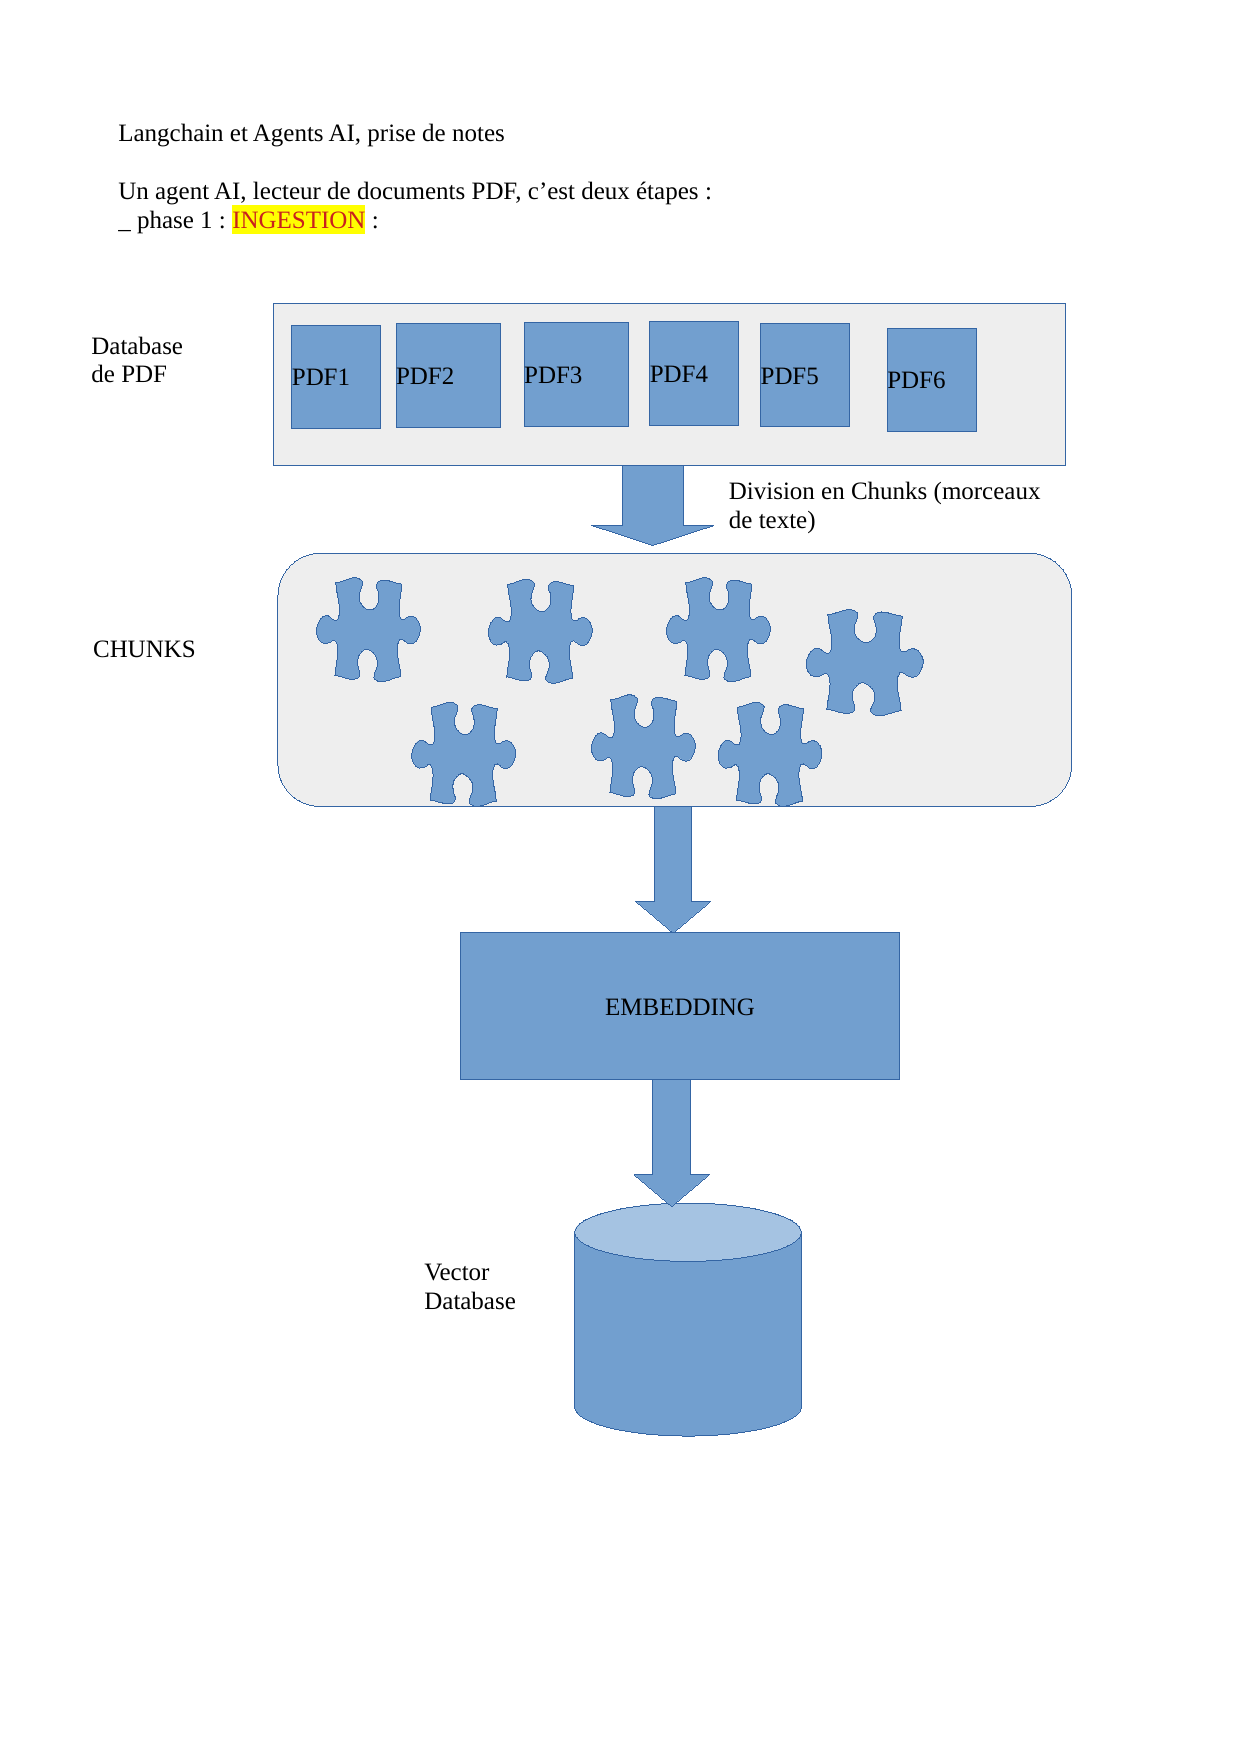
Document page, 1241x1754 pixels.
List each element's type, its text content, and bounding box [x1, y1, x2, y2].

text _ phase 1 : INGESTION : [118, 205, 1122, 234]
text Un agent AI, lecteur de documents PDF, c’est deux étapes : [118, 176, 1122, 205]
